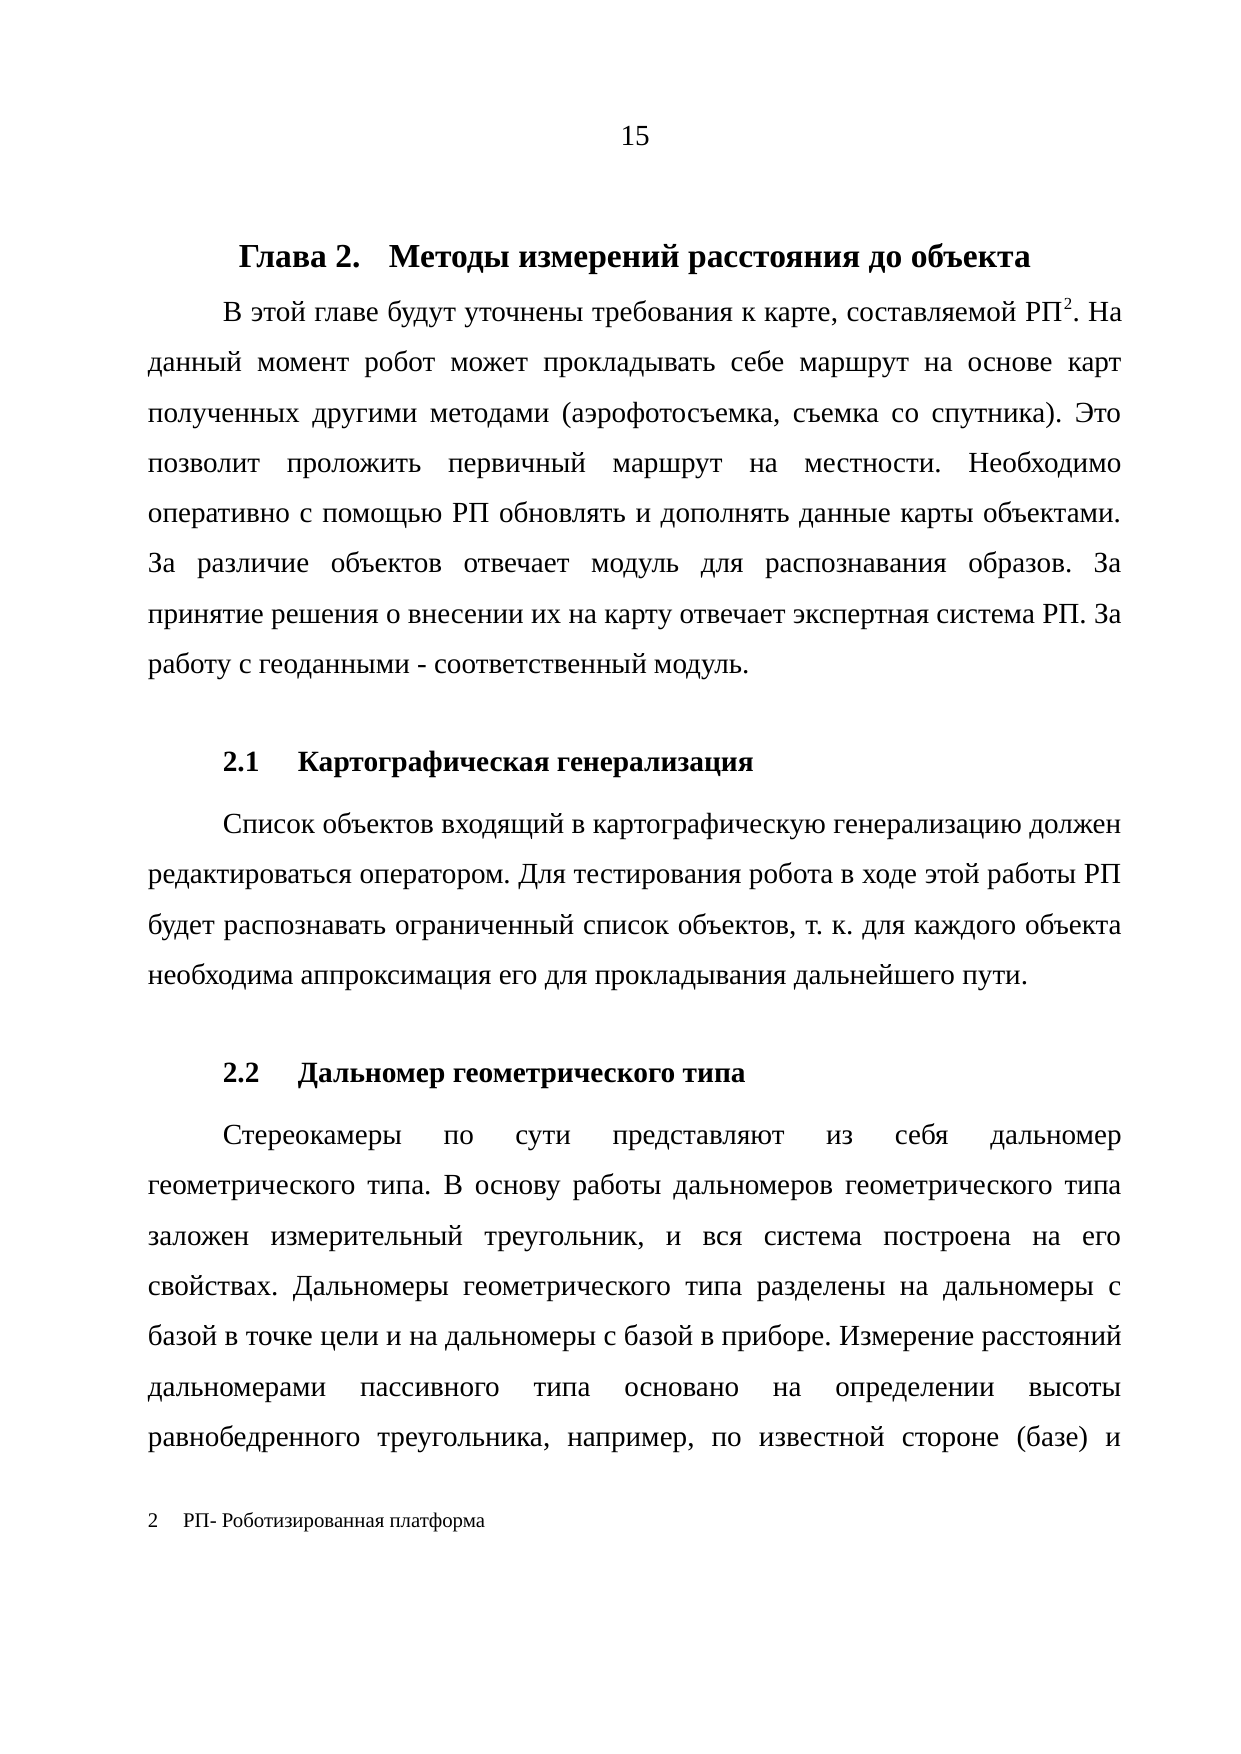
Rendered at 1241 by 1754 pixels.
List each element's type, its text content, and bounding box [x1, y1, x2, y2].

text В этой главе будут уточнены требования к карте, составляемой РП. На данный момент робот может прокладывать себе маршрут на основе карт полученных другими методами (аэрофотосъемка, съемка со спутника). Это позволит проложить первичный маршрут на местности. Необходимо оперативно с помощью РП обновлять и дополнять данные карты объектами. За различие объектов отвечает модуль для распознавания образов. За принятие решения о внесении их на карту отвечает экспертная система РП. За работу с геоданными - соответственный модуль. [148, 294, 1122, 680]
subtitle Дальномер геометрического типа [148, 1055, 1122, 1088]
text Список объектов входящий в картографическую генерализацию должен редактироваться оператором. Для тестирования робота в ходе этой работы РП будет распознавать ограниченный список объектов, т. к. для каждого объекта необходима аппроксимация его для прокладывания дальнейшего пути. [148, 806, 1122, 991]
subtitle Картографическая генерализация [148, 744, 1122, 778]
text Стереокамеры по сути представляют из себя дальномер геометрического типа. В основу работы дальномеров геометрического типа заложен измерительный треугольник, и вся система построена на его свойствах. Дальномеры геометрического типа разделены на дальномеры с базой в точке цели и на дальномеры с базой в приборе. Измерение расстояний дальномерами пассивного типа основано на определении высоты равнобедренного треугольника, например, по известной стороне (базе) и [148, 1117, 1122, 1453]
subtitle Методы измерений расстояния до объекта [148, 236, 1122, 275]
text РП- Роботизированная платформа [148, 1508, 1122, 1532]
